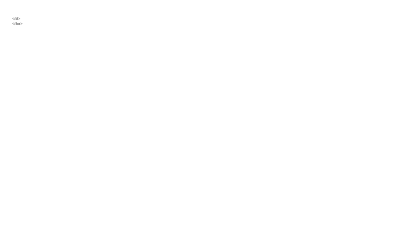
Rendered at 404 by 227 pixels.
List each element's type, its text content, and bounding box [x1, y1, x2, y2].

text </if> [12, 17, 392, 21]
text </for> [12, 21, 392, 26]
